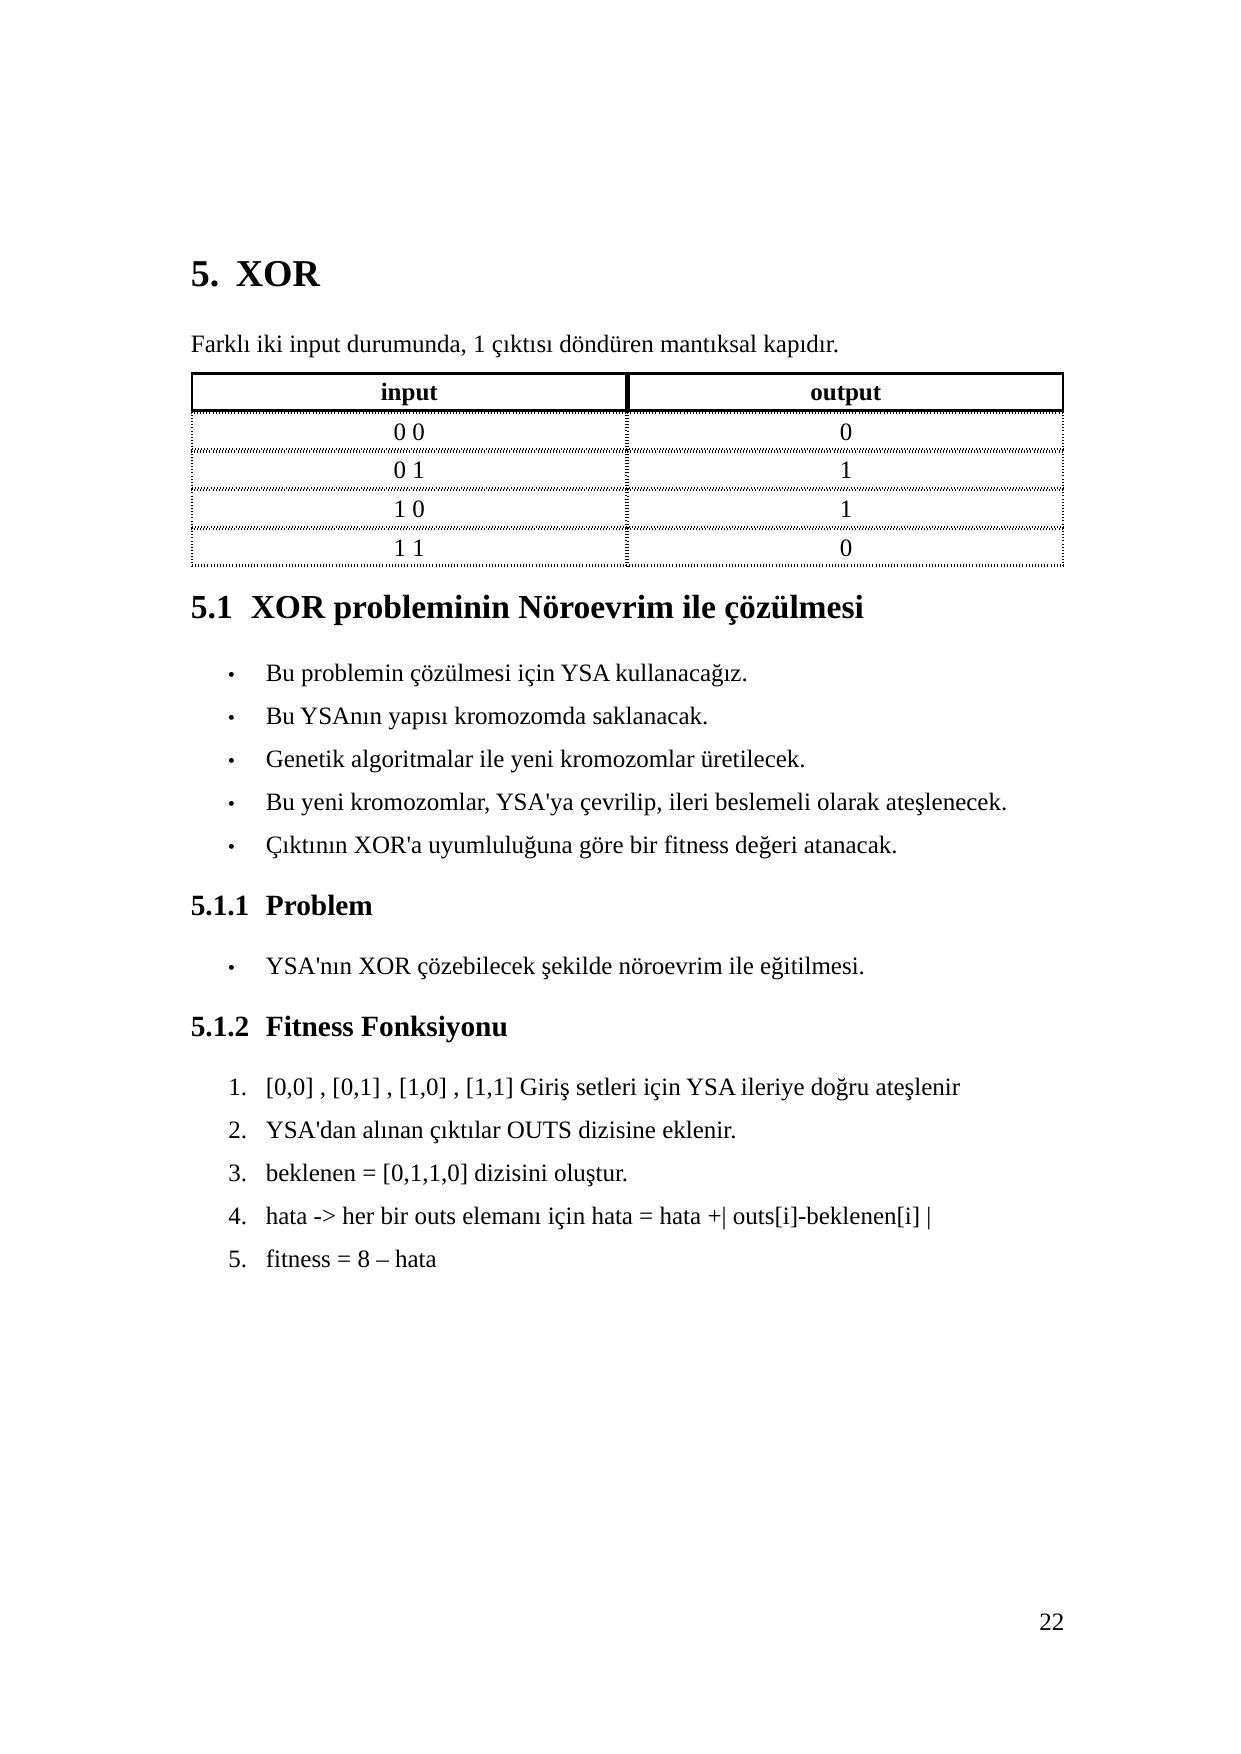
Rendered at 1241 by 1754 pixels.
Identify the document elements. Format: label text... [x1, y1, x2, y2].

table_cell 0 [627, 412, 1064, 450]
subtitle XOR [191, 251, 1064, 294]
table_cell 1 [627, 450, 1064, 489]
list YSA'nın XOR çözebilecek şekilde nöroevrim ile eğitilmesi. [228, 951, 1064, 980]
table_header output [630, 375, 1062, 409]
table_cell 1 1 [191, 528, 627, 567]
list YSA'dan alınan çıktılar OUTS dizisine eklenir. [228, 1115, 1064, 1144]
list [0,0] , [0,1] , [1,0] , [1,1] Giriş setleri için YSA ileriye doğru ateşlenir [228, 1072, 1064, 1101]
table_cell 1 0 [191, 489, 627, 528]
list fitness = 8 – hata [228, 1244, 1064, 1273]
table_cell 0 1 [191, 450, 627, 489]
subtitle XOR probleminin Nöroevrim ile çözülmesi [191, 587, 1064, 626]
list Genetik algoritmalar ile yeni kromozomlar üretilecek. [228, 744, 1064, 773]
table_cell 0 0 [191, 412, 627, 450]
table_header input [193, 375, 625, 409]
list Bu YSAnın yapısı kromozomda saklanacak. [228, 701, 1064, 730]
subtitle Fitness Fonksiyonu [191, 1009, 1064, 1043]
text Farklı iki input durumunda, 1 çıktısı döndüren mantıksal kapıdır. [191, 329, 1064, 357]
list Çıktının XOR'a uyumluluğuna göre bir fitness değeri atanacak. [228, 830, 1064, 859]
table_cell 0 [627, 528, 1064, 567]
list hata -> her bir outs elemanı için hata = hata +| outs[i]-beklenen[i] | [228, 1201, 1064, 1230]
subtitle Problem [191, 888, 1064, 922]
list Bu yeni kromozomlar, YSA'ya çevrilip, ileri beslemeli olarak ateşlenecek. [228, 787, 1064, 816]
list Bu problemin çözülmesi için YSA kullanacağız. [228, 658, 1064, 687]
table_cell 1 [627, 489, 1064, 528]
list beklenen = [0,1,1,0] dizisini oluştur. [228, 1158, 1064, 1187]
